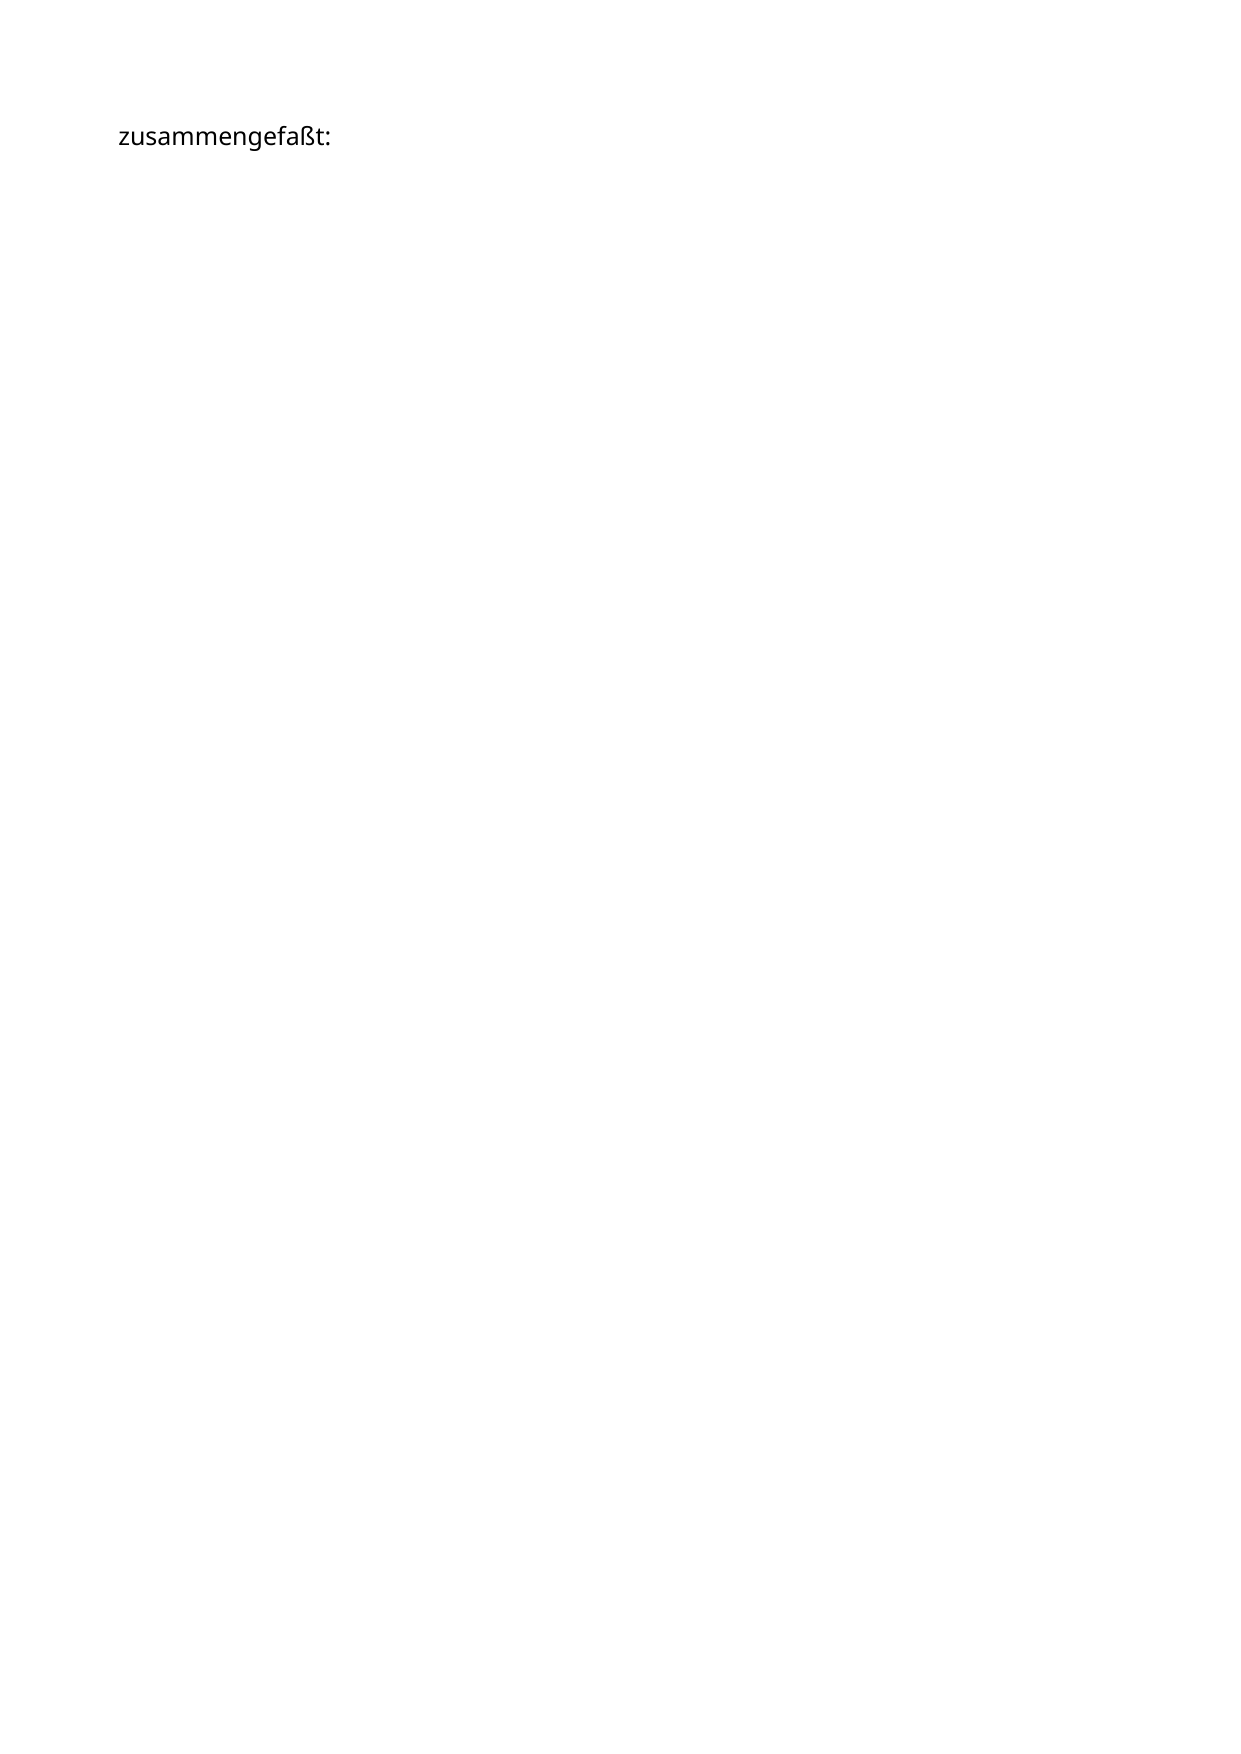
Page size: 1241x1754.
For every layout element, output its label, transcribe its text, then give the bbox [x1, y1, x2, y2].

text zusammengefaßt: [118, 118, 1122, 152]
